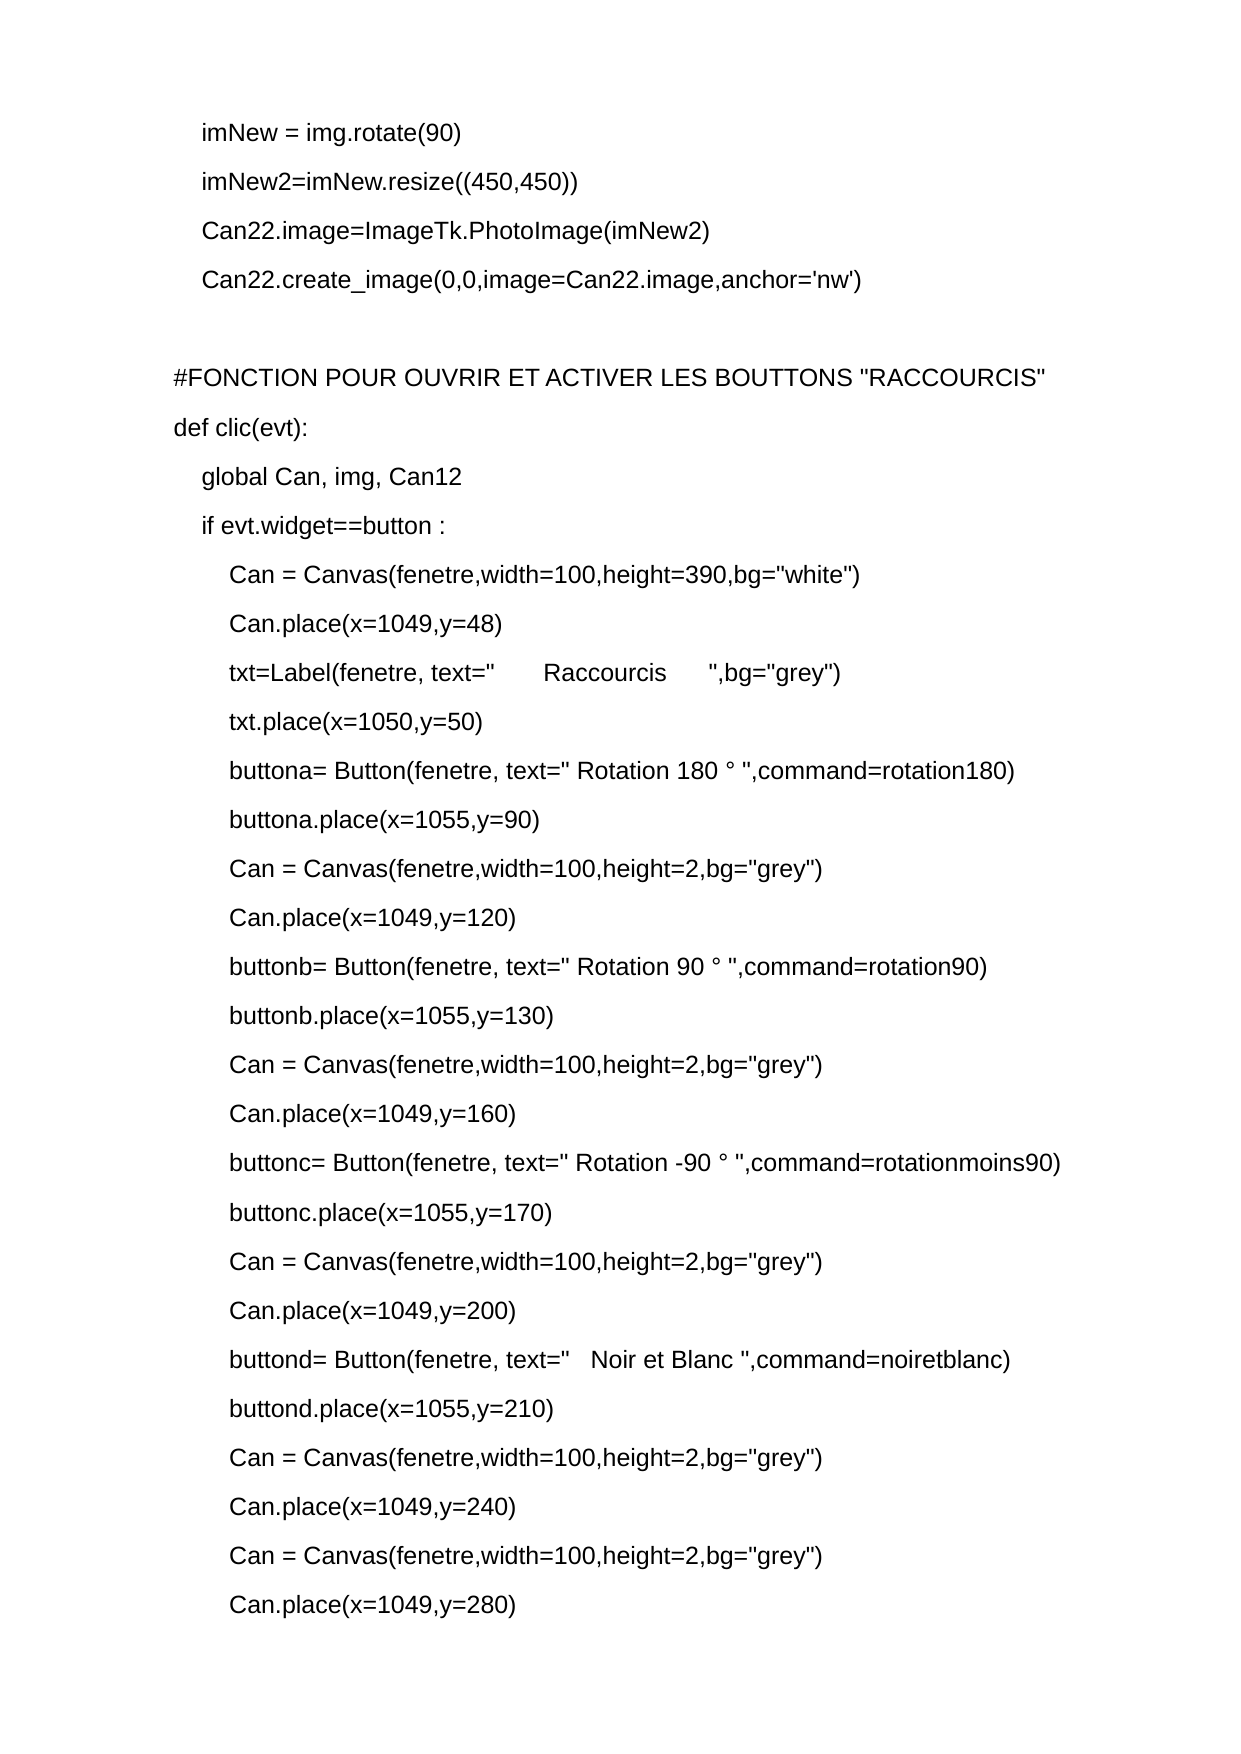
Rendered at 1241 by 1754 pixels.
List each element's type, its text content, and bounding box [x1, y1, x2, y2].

text Can = Canvas(fenetre,width=100,height=390,bg="white") [118, 560, 1122, 588]
text Can = Canvas(fenetre,width=100,height=2,bg="grey") [118, 1247, 1122, 1275]
text Can = Canvas(fenetre,width=100,height=2,bg="grey") [118, 1443, 1122, 1472]
text imNew2=imNew.resize((450,450)) [118, 167, 1122, 196]
text buttona= Button(fenetre, text=" Rotation 180 ° ",command=rotation180) [118, 756, 1122, 785]
text Can22.create_image(0,0,image=Can22.image,anchor='nw') [118, 265, 1122, 294]
text Can22.image=ImageTk.PhotoImage(imNew2) [118, 216, 1122, 245]
text Can.place(x=1049,y=200) [118, 1296, 1122, 1324]
text txt.place(x=1050,y=50) [118, 707, 1122, 736]
text imNew = img.rotate(90) [118, 118, 1122, 147]
text if evt.widget==button : [118, 511, 1122, 539]
text #FONCTION POUR OUVRIR ET ACTIVER LES BOUTTONS "RACCOURCIS" [118, 363, 1122, 392]
text Can.place(x=1049,y=120) [118, 903, 1122, 932]
text Can = Canvas(fenetre,width=100,height=2,bg="grey") [118, 854, 1122, 883]
text def clic(evt): [118, 412, 1122, 441]
text Can.place(x=1049,y=48) [118, 609, 1122, 637]
text Can = Canvas(fenetre,width=100,height=2,bg="grey") [118, 1050, 1122, 1079]
text buttond.place(x=1055,y=210) [118, 1394, 1122, 1422]
text Can.place(x=1049,y=280) [118, 1590, 1122, 1619]
text buttond= Button(fenetre, text=" Noir et Blanc ",command=noiretblanc) [118, 1345, 1122, 1373]
text global Can, img, Can12 [118, 462, 1122, 490]
text buttona.place(x=1055,y=90) [118, 805, 1122, 834]
text buttonc.place(x=1055,y=170) [118, 1197, 1122, 1226]
text buttonb= Button(fenetre, text=" Rotation 90 ° ",command=rotation90) [118, 952, 1122, 981]
text Can.place(x=1049,y=160) [118, 1099, 1122, 1128]
text txt=Label(fenetre, text=" Raccourcis ",bg="grey") [118, 658, 1122, 687]
text buttonc= Button(fenetre, text=" Rotation -90 ° ",command=rotationmoins90) [118, 1148, 1122, 1177]
text Can = Canvas(fenetre,width=100,height=2,bg="grey") [118, 1541, 1122, 1570]
text Can.place(x=1049,y=240) [118, 1492, 1122, 1521]
text buttonb.place(x=1055,y=130) [118, 1001, 1122, 1030]
